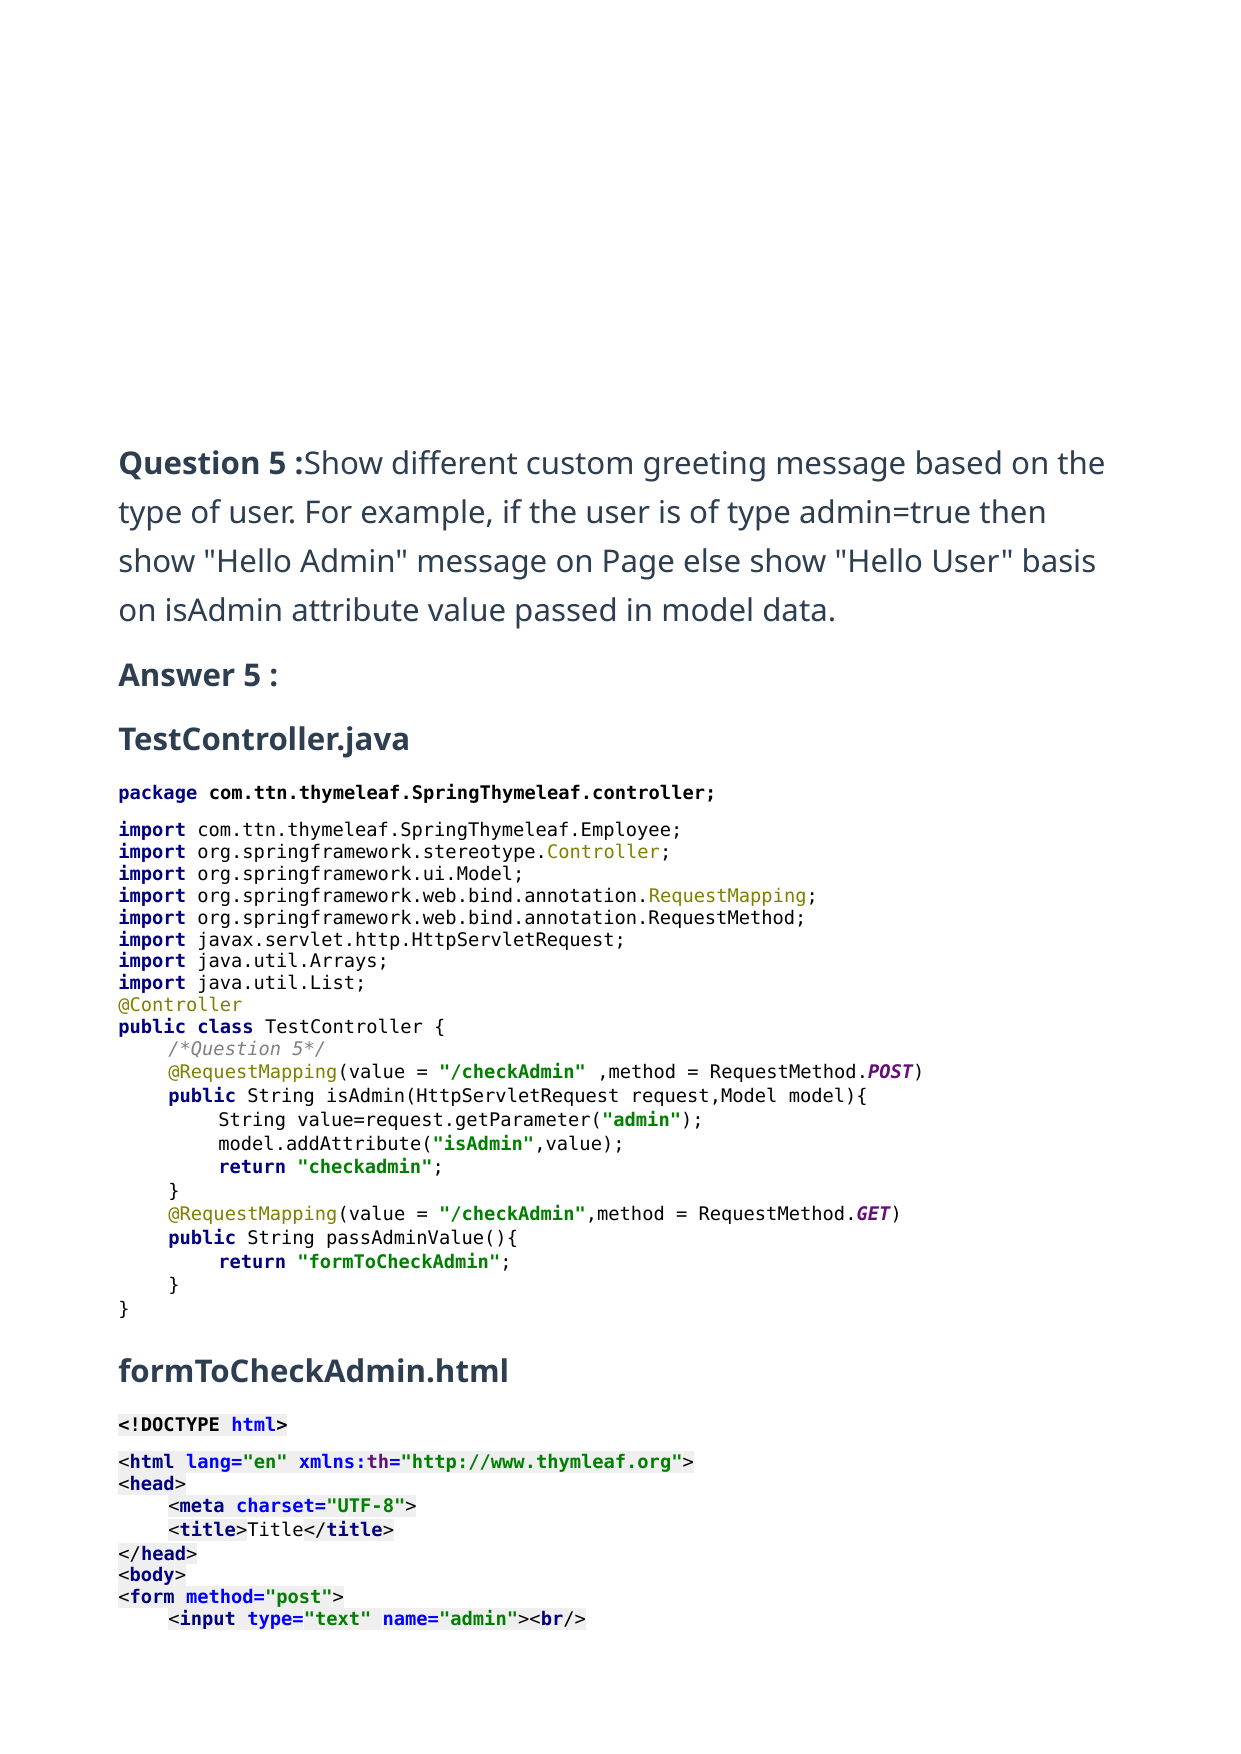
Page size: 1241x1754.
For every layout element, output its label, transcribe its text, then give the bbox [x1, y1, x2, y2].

text <!DOCTYPE html> [118, 1414, 1122, 1436]
text import org.springframework.web.bind.annotation.RequestMethod; [118, 907, 1122, 928]
text public class TestController { [118, 1016, 1122, 1038]
text formToCheckAdmin.html [118, 1349, 1122, 1392]
text /*Question 5*/ [118, 1038, 1122, 1062]
text import java.util.Arrays; [118, 950, 1122, 972]
text } [118, 1298, 1122, 1320]
text String value=request.getParameter("admin"); [118, 1109, 1122, 1132]
text <html lang="en" xmlns:th="http://www.thymleaf.org"> [118, 1451, 1122, 1473]
text public String isAdmin(HttpServletRequest request,Model model){ [118, 1085, 1122, 1109]
text return "checkadmin"; [118, 1156, 1122, 1180]
text @RequestMapping(value = "/checkAdmin",method = RequestMethod.GET) [118, 1203, 1122, 1227]
text public String passAdminValue(){ [118, 1227, 1122, 1251]
text @Controller [118, 994, 1122, 1016]
text } [118, 1180, 1122, 1203]
text return "formToCheckAdmin"; [118, 1251, 1122, 1274]
text model.addAttribute("isAdmin",value); [118, 1132, 1122, 1156]
text </head> [118, 1542, 1122, 1564]
text import org.springframework.stereotype.Controller; [118, 841, 1122, 863]
text Answer 5 : [118, 652, 1122, 695]
text <meta charset="UTF-8"> [118, 1495, 1122, 1519]
text <input type="text" name="admin"><br/> [118, 1608, 1122, 1632]
text TestController.java [118, 717, 1122, 760]
text @RequestMapping(value = "/checkAdmin" ,method = RequestMethod.POST) [118, 1062, 1122, 1085]
text Question 5 :Show different custom greeting message based on the type of user. For example, if the user is of type admin=true then show "Hello Admin" message on Page else show "Hello User" basis on isAdmin attribute value passed in model data. [118, 441, 1122, 631]
text <body> [118, 1564, 1122, 1586]
text <form method="post"> [118, 1586, 1122, 1608]
text <head> [118, 1473, 1122, 1495]
text import org.springframework.web.bind.annotation.RequestMapping; [118, 885, 1122, 907]
text package com.ttn.thymeleaf.SpringThymeleaf.controller; [118, 782, 1122, 803]
text <title>Title</title> [118, 1519, 1122, 1542]
text } [118, 1274, 1122, 1298]
text import com.ttn.thymeleaf.SpringThymeleaf.Employee; [118, 819, 1122, 841]
text import javax.servlet.http.HttpServletRequest; [118, 928, 1122, 950]
text import java.util.List; [118, 972, 1122, 994]
text import org.springframework.ui.Model; [118, 863, 1122, 885]
